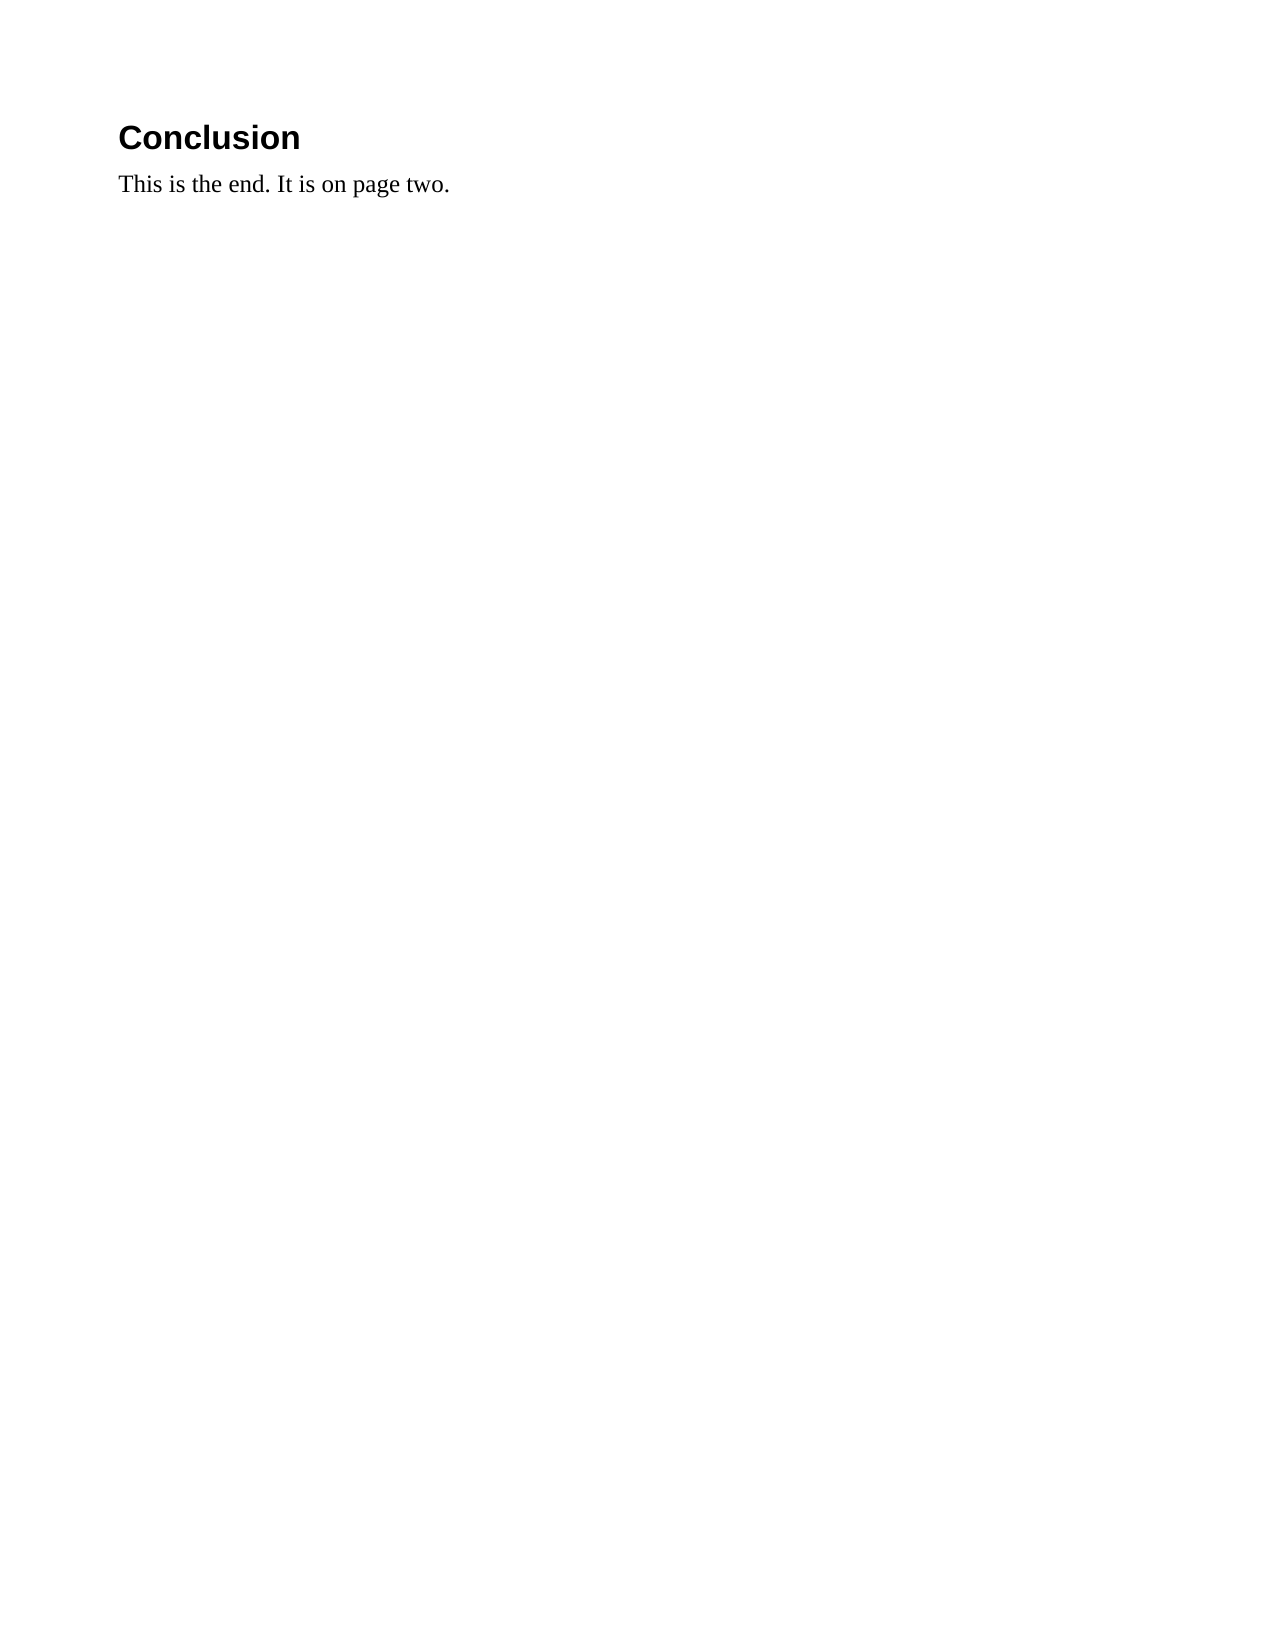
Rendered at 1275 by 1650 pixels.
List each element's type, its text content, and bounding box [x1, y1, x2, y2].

text This is the end. It is on page two. [118, 169, 1157, 198]
subtitle Conclusion [118, 118, 1157, 157]
